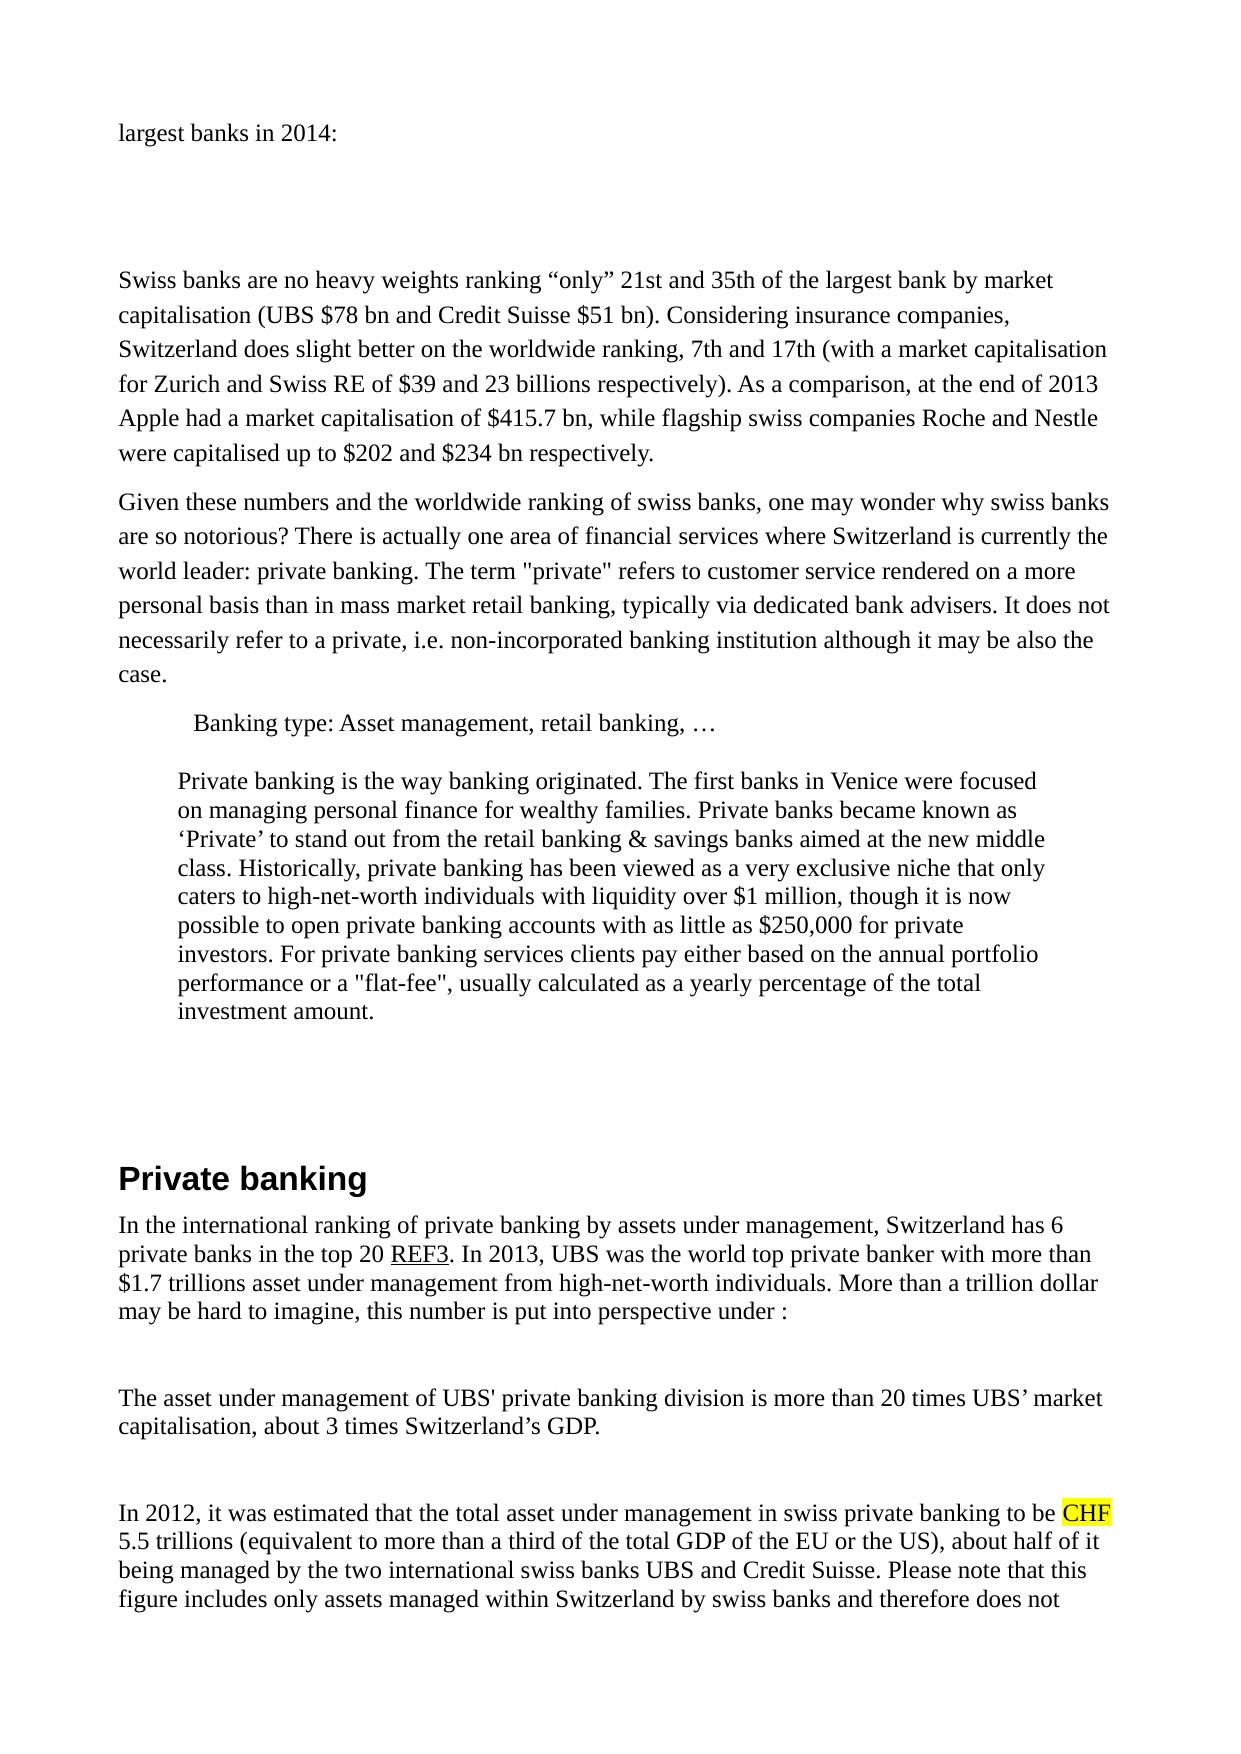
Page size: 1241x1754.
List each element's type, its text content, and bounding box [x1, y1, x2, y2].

text Banking type: Asset management, retail banking, … [177, 708, 1063, 737]
subtitle Private banking [118, 1159, 1122, 1198]
text In the international ranking of private banking by assets under management, Switzerland has 6 private banks in the top 20 REF3. In 2013, UBS was the world top private banker with more than $1.7 trillions asset under management from high-net-worth individuals. More than a trillion dollar may be hard to imagine, this number is put into perspective under : [118, 1210, 1122, 1325]
text Swiss banks are no heavy weights ranking “only” 21st and 35th of the largest bank by market capitalisation (UBS $78 bn and Credit Suisse $51 bn). Considering insurance companies, Switzerland does slight better on the worldwide ranking, 7th and 17th (with a market capitalisation for Zurich and Swiss RE of $39 and 23 billions respectively). As a comparison, at the end of 2013 Apple had a market capitalisation of $415.7 bn, while flagship swiss companies Roche and Nestle were capitalised up to $202 and $234 bn respectively. [118, 265, 1122, 466]
text Given these numbers and the worldwide ranking of swiss banks, one may wonder why swiss banks are so notorious? There is actually one area of financial services where Switzerland is currently the world leader: private banking. The term "private" refers to customer service rendered on a more personal basis than in mass market retail banking, typically via dedicated bank advisers. It does not necessarily refer to a private, i.e. non-incorporated banking institution although it may be also the case. [118, 487, 1122, 688]
text In 2012, it was estimated that the total asset under management in swiss private banking to be CHF 5.5 trillions (equivalent to more than a third of the total GDP of the EU or the US), about half of it being managed by the two international swiss banks UBS and Credit Suisse. Please note that this figure includes only assets managed within Switzerland by swiss banks and therefore does not [118, 1498, 1122, 1613]
text Private banking is the way banking originated. The first banks in Venice were focused on managing personal finance for wealthy families. Private banks became known as ‘Private’ to stand out from the retail banking & savings banks aimed at the new middle class. Historically, private banking has been viewed as a very exclusive niche that only caters to high-net-worth individuals with liquidity over $1 million, though it is now possible to open private banking accounts with as little as $250,000 for private investors. For private banking services clients pay either based on the annual portfolio performance or a "flat-fee", usually calculated as a yearly percentage of the total investment amount. [177, 766, 1063, 1025]
text largest banks in 2014: [118, 118, 1122, 147]
text The asset under management of UBS' private banking division is more than 20 times UBS’ market capitalisation, about 3 times Switzerland’s GDP. [118, 1383, 1122, 1440]
